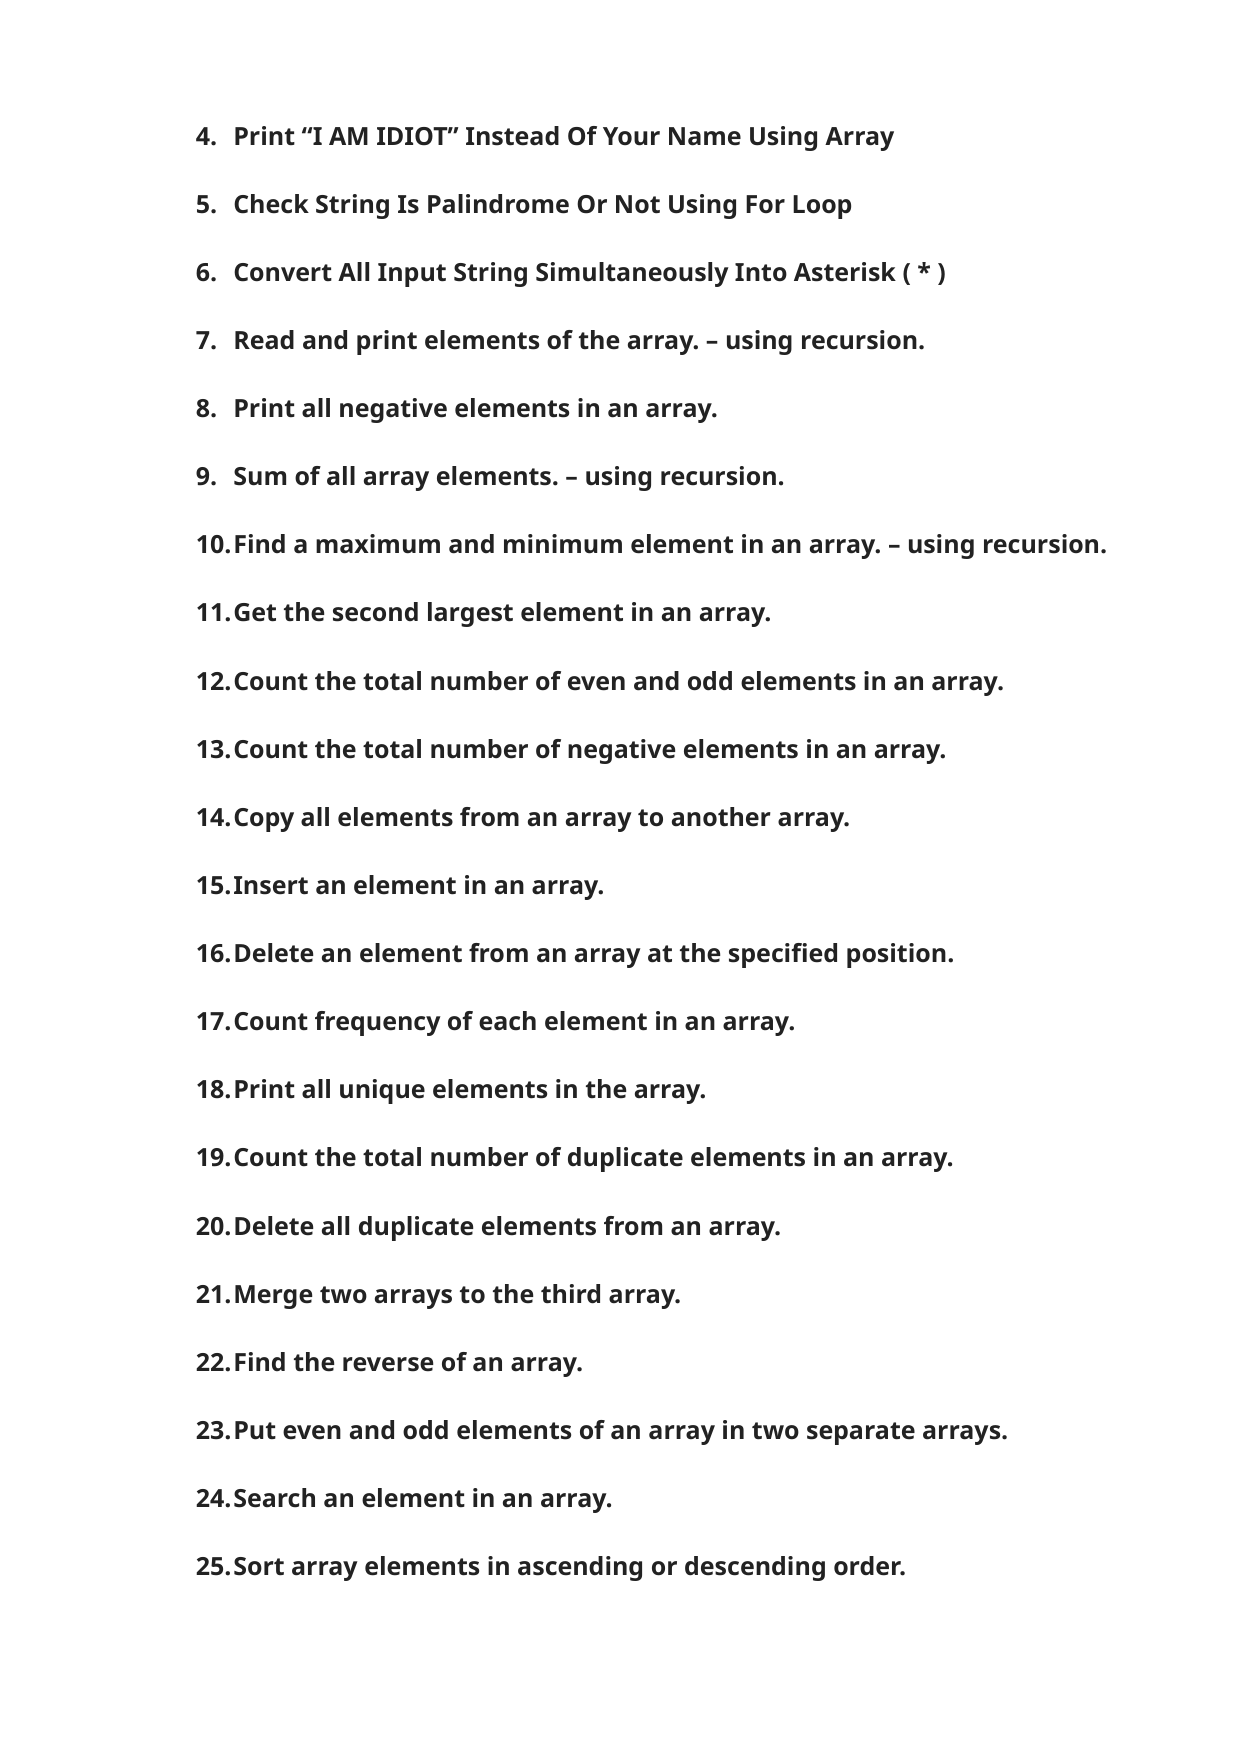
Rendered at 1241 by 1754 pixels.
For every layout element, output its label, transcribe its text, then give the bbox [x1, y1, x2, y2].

list Get the second largest element in an array. [196, 595, 1122, 629]
list Merge two arrays to the third array. [196, 1276, 1122, 1310]
list Sum of all array elements. – using recursion. [196, 459, 1122, 493]
list Delete all duplicate elements from an array. [196, 1208, 1122, 1242]
list Check String Is Palindrome Or Not Using For Loop [196, 186, 1122, 220]
list Count the total number of duplicate elements in an array. [196, 1140, 1122, 1174]
list Sort array elements in ascending or descending order. [196, 1549, 1122, 1583]
list Convert All Input String Simultaneously Into Asterisk ( * ) [196, 254, 1122, 288]
list Count the total number of even and odd elements in an array. [196, 663, 1122, 697]
list Read and print elements of the array. – using recursion. [196, 322, 1122, 357]
list Find the reverse of an array. [196, 1344, 1122, 1378]
list Find a maximum and minimum element in an array. – using recursion. [196, 527, 1122, 561]
list Print “I AM IDIOT” Instead Of Your Name Using Array [196, 118, 1122, 152]
list Print all negative elements in an array. [196, 391, 1122, 425]
list Search an element in an array. [196, 1481, 1122, 1515]
list Print all unique elements in the array. [196, 1072, 1122, 1106]
list Insert an element in an array. [196, 867, 1122, 902]
list Put even and odd elements of an array in two separate arrays. [196, 1412, 1122, 1447]
list Delete an element from an array at the specified position. [196, 936, 1122, 970]
list Count frequency of each element in an array. [196, 1004, 1122, 1038]
list Count the total number of negative elements in an array. [196, 731, 1122, 765]
list Copy all elements from an array to another array. [196, 799, 1122, 833]
